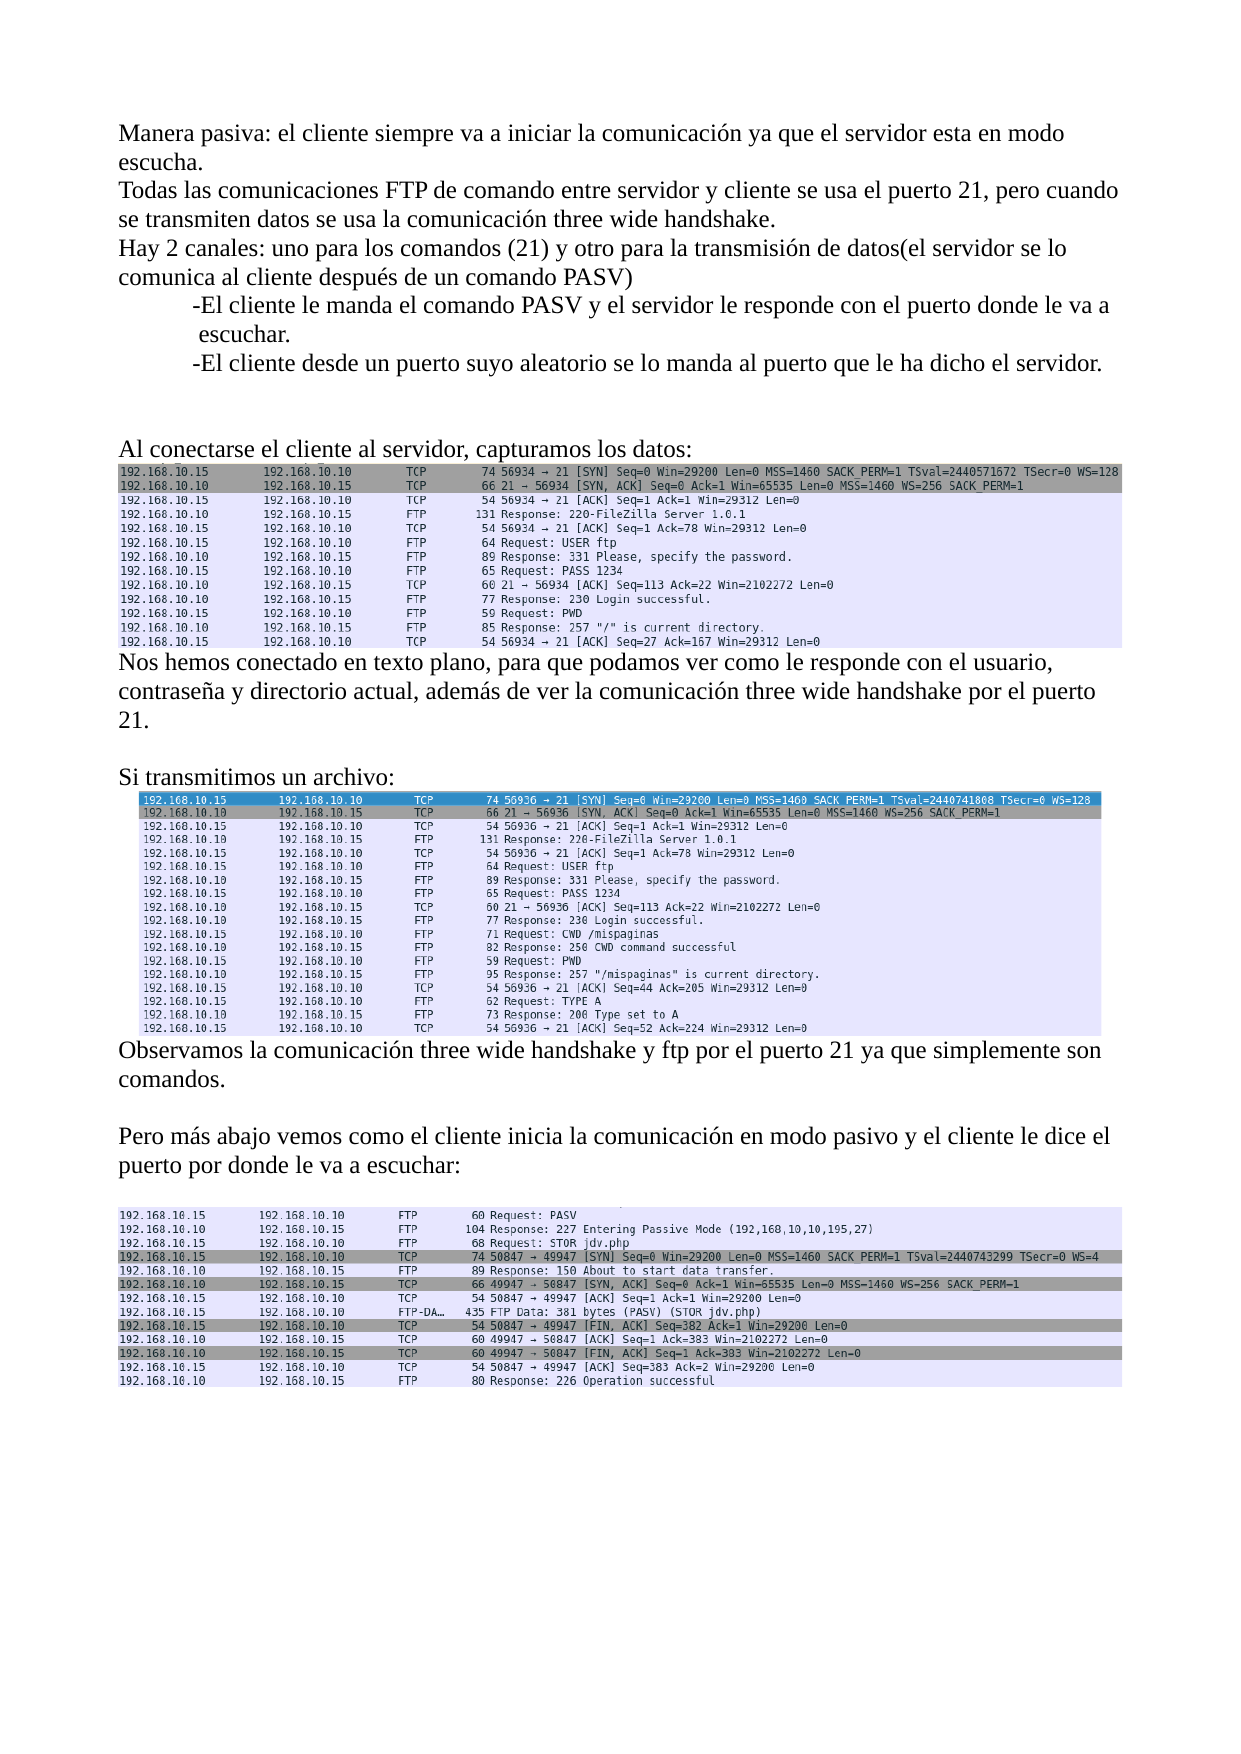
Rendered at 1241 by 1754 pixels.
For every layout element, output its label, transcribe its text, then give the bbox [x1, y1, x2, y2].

picture [118, 463, 1123, 648]
picture [118, 1207, 1123, 1387]
text Todas las comunicaciones FTP de comando entre servidor y cliente se usa el puerto 21, pero cuando se transmiten datos se usa la comunicación three wide handshake. [118, 176, 1122, 233]
text Al conectarse el cliente al servidor, capturamos los datos: [118, 434, 1122, 463]
text -El cliente desde un puerto suyo aleatorio se lo manda al puerto que le ha dicho el servidor. [118, 348, 1122, 377]
text Si transmitimos un archivo: [118, 762, 1122, 791]
text Manera pasiva: el cliente siempre va a iniciar la comunicación ya que el servidor esta en modo escucha. [118, 118, 1122, 176]
text Pero más abajo vemos como el cliente inicia la comunicación en modo pasivo y el cliente le dice el puerto por donde le va a escuchar: [118, 1121, 1122, 1179]
text -El cliente le manda el comando PASV y el servidor le responde con el puerto donde le va a escuchar. [118, 291, 1122, 348]
text Hay 2 canales: uno para los comandos (21) y otro para la transmisión de datos(el servidor se lo comunica al cliente después de un comando PASV) [118, 233, 1122, 291]
text Nos hemos conectado en texto plano, para que podamos ver como le responde con el usuario, contraseña y directorio actual, además de ver la comunicación three wide handshake por el puerto 21. [118, 648, 1122, 733]
text Observamos la comunicación three wide handshake y ftp por el puerto 21 ya que simplemente son comandos. [118, 791, 1122, 1093]
picture [138, 791, 1102, 1036]
